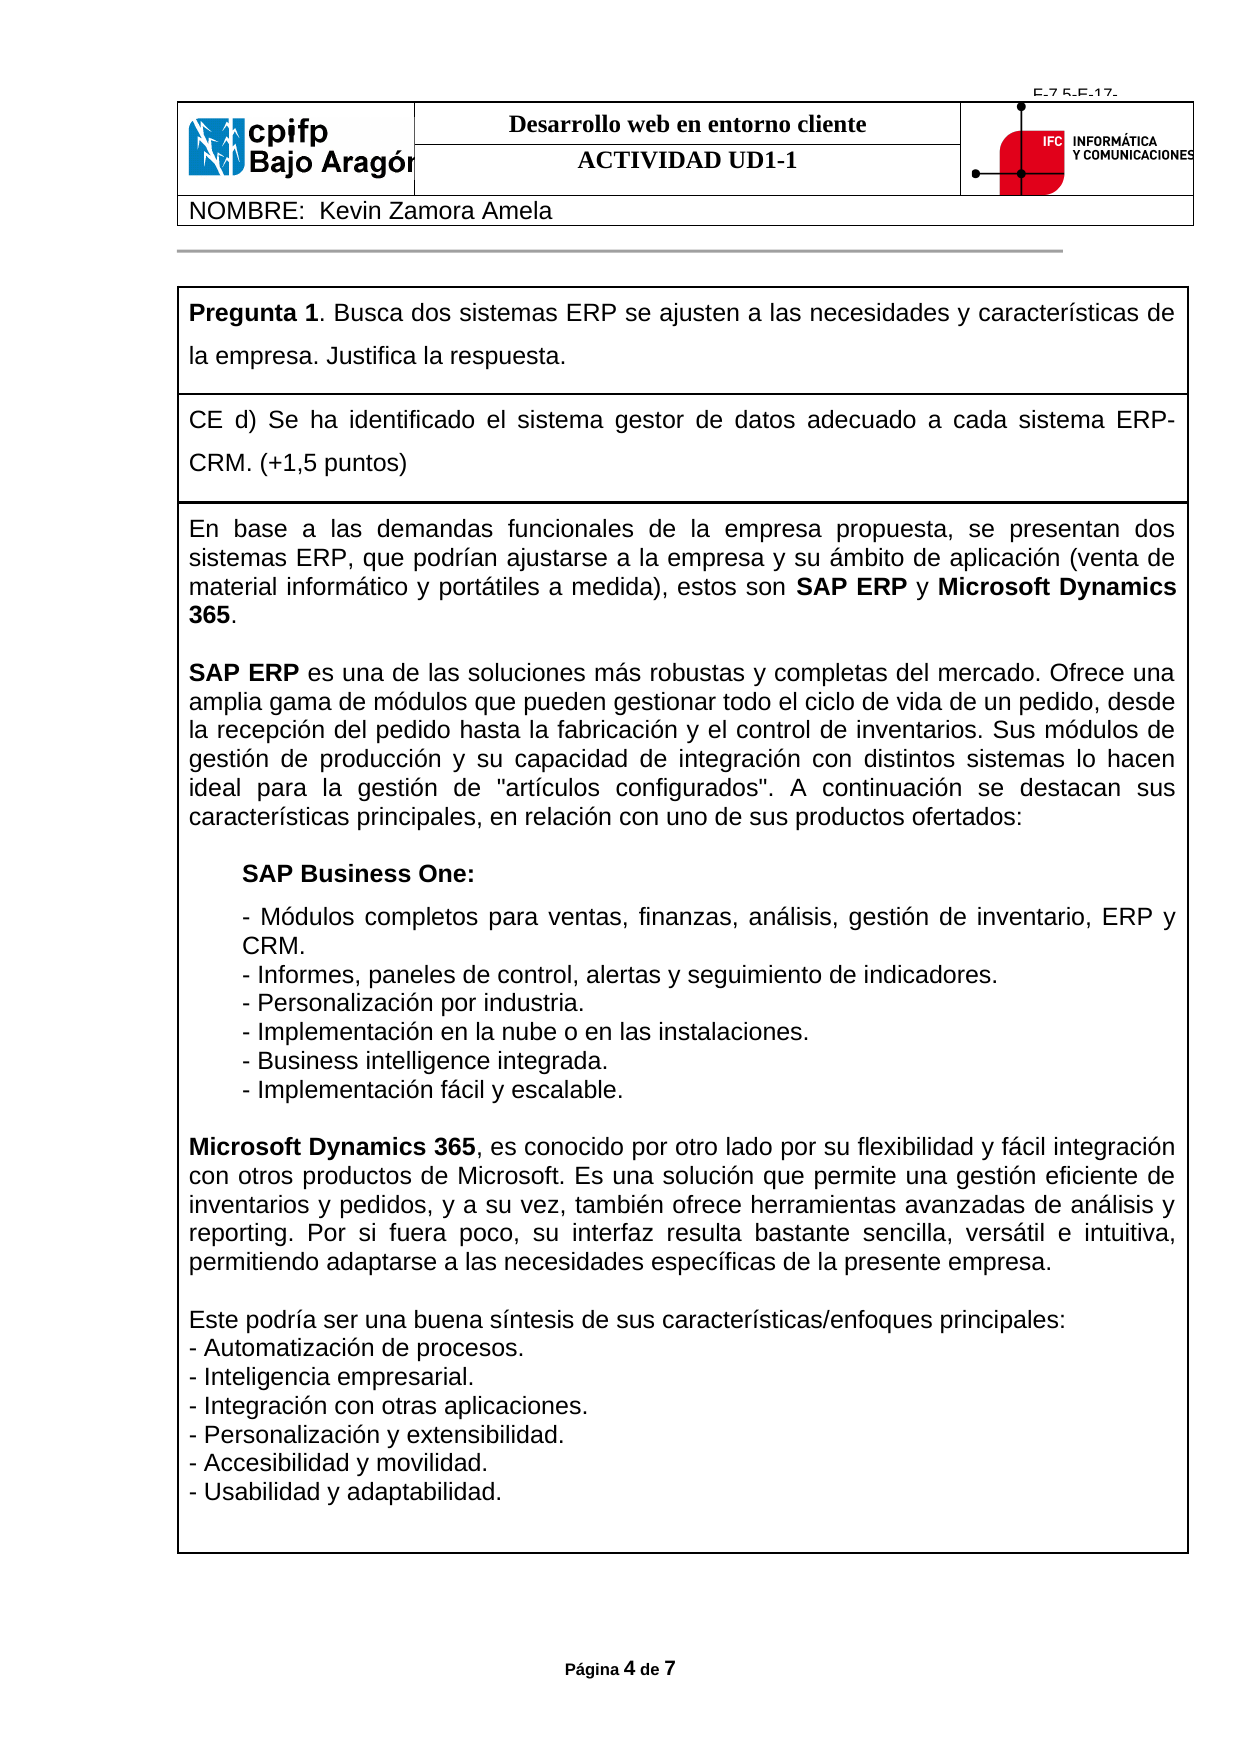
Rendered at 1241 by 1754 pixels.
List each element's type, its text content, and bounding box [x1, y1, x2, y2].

picture [971, 102, 1193, 195]
table_header Pregunta 1. Busca dos sistemas ERP se ajusten a las necesidades y características de la empresa. Justifica la respuesta. [179, 288, 1187, 392]
table_cell CE d) Se ha identificado el sistema gestor de datos adecuado a cada sistema ERP-CRM. (+1,5 puntos) [179, 395, 1187, 501]
table_cell En base a las demandas funcionales de la empresa propuesta, se presentan dos sistemas ERP, que podrían ajustarse a la empresa y su ámbito de aplicación (venta de material informático y portátiles a medida), estos son SAP ERP y Microsoft Dynamics 365. SAP ERP es una de las soluciones más robustas y completas del mercado. Ofrece una amplia gama de módulos que pueden gestionar todo el ciclo de vida de un pedido, desde la recepción del pedido hasta la fabricación y el control de inventarios. Sus módulos de gestión de producción y su capacidad de integración con distintos sistemas lo hacen ideal para la gestión de "artículos configurados". A continuación se destacan sus características principales, en relación con uno de sus productos ofertados: SAP Business One: - Módulos completos para ventas, finanzas, análisis, gestión de inventario, ERP y CRM. - Informes, paneles de control, alertas y seguimiento de indicadores. - Personalización por industria. - Implementación en la nube o en las instalaciones. - Business intelligence integrada. - Implementación fácil y escalable. Microsoft Dynamics 365, es conocido por otro lado por su flexibilidad y fácil integración con otros productos de Microsoft. Es una solución que permite una gestión eficiente de inventarios y pedidos, y a su vez, también ofrece herramientas avanzadas de análisis y reporting. Por si fuera poco, su interfaz resulta bastante sencilla, versátil e intuitiva, permitiendo adaptarse a las necesidades específicas de la presente empresa. Este podría ser una buena síntesis de sus características/enfoques principales: - Automatización de procesos. - Inteligencia empresarial. - Integración con otras aplicaciones. - Personalización y extensibilidad. - Accesibilidad y movilidad. - Usabilidad y adaptabilidad. [179, 504, 1187, 1552]
picture [188, 117, 415, 180]
